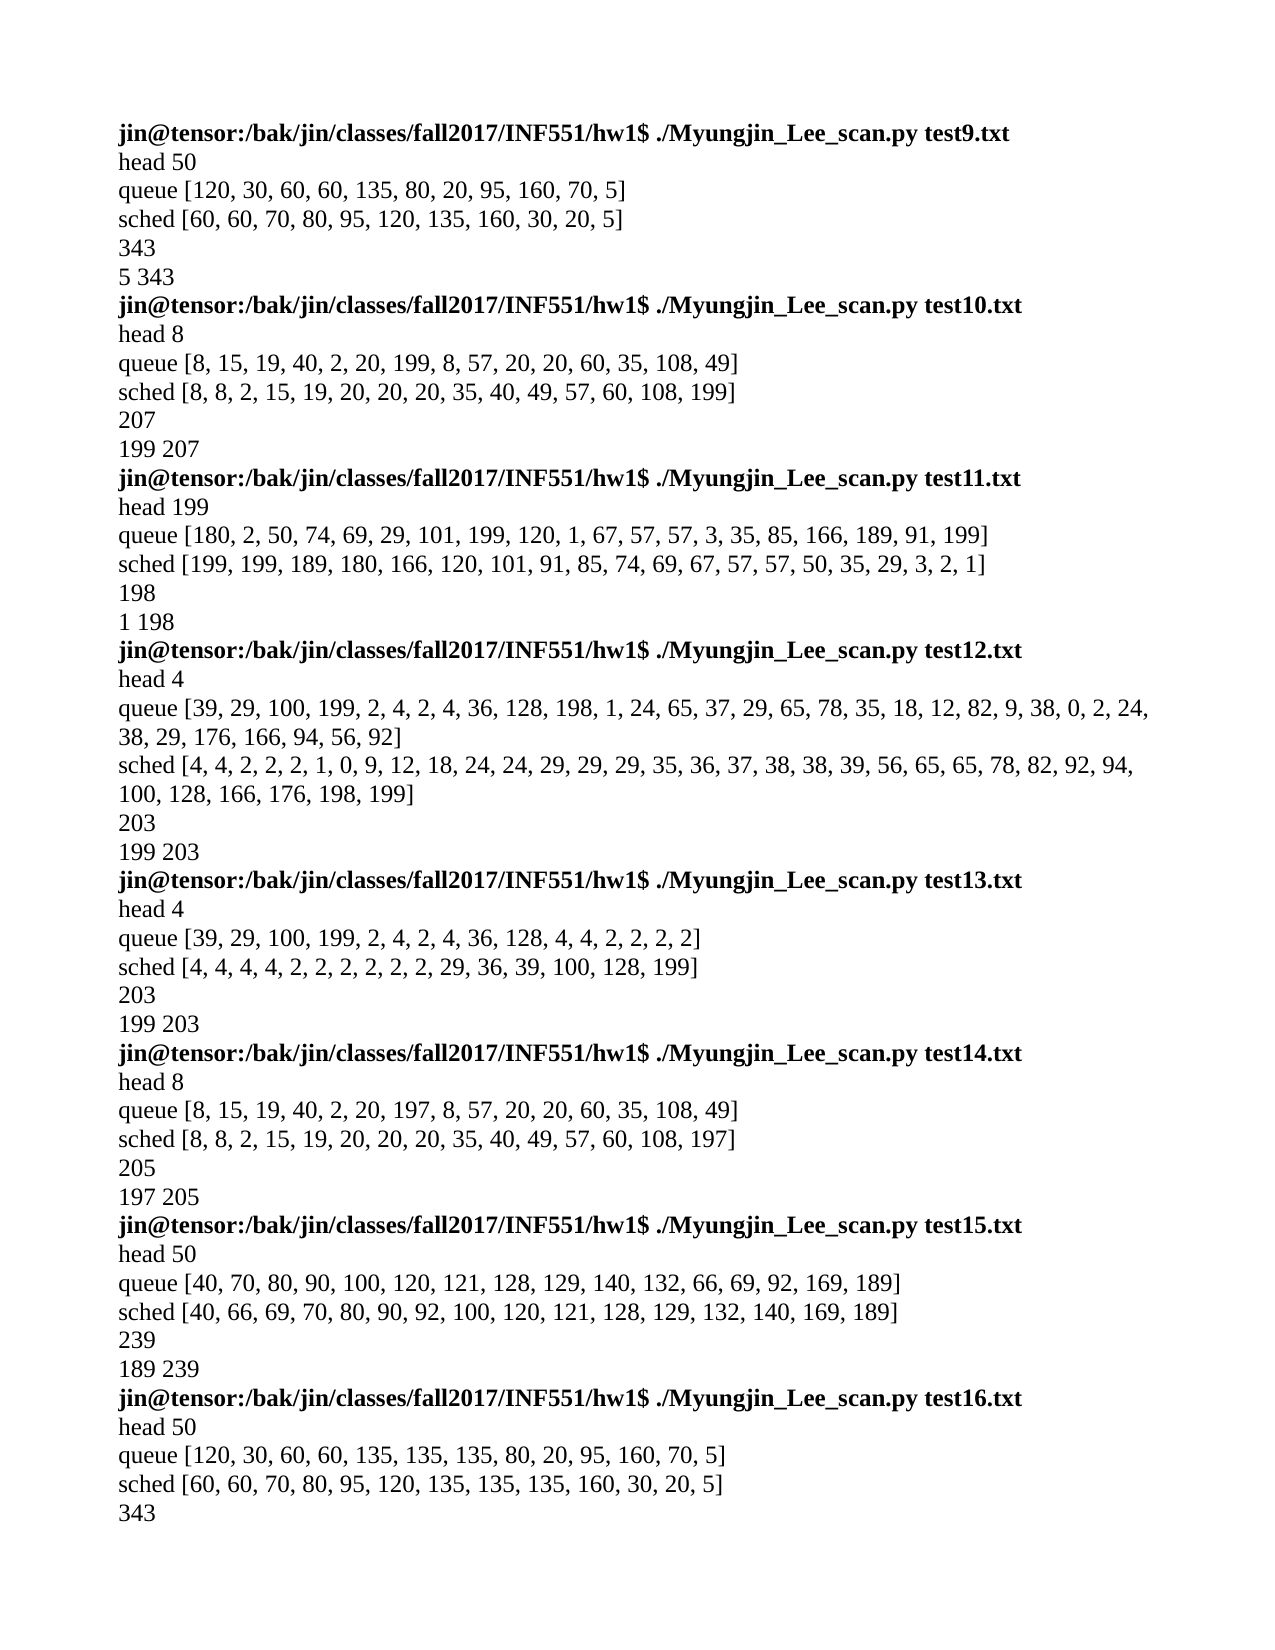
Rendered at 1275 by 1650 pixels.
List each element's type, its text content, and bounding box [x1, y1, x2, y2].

text jin@tensor:/bak/jin/classes/fall2017/INF551/hw1$ ./Myungjin_Lee_scan.py test13.txt [118, 866, 1157, 894]
text sched [4, 4, 2, 2, 2, 1, 0, 9, 12, 18, 24, 24, 29, 29, 29, 35, 36, 37, 38, 38, 39, 56, 65, 65, 78, 82, 92, 94, 100, 128, 166, 176, 198, 199] [118, 751, 1157, 808]
text queue [8, 15, 19, 40, 2, 20, 199, 8, 57, 20, 20, 60, 35, 108, 49] [118, 348, 1157, 377]
text 198 [118, 578, 1157, 607]
text queue [180, 2, 50, 74, 69, 29, 101, 199, 120, 1, 67, 57, 57, 3, 35, 85, 166, 189, 91, 199] [118, 521, 1157, 549]
text 203 [118, 808, 1157, 837]
text sched [4, 4, 4, 4, 2, 2, 2, 2, 2, 2, 29, 36, 39, 100, 128, 199] [118, 952, 1157, 981]
text sched [199, 199, 189, 180, 166, 120, 101, 91, 85, 74, 69, 67, 57, 57, 50, 35, 29, 3, 2, 1] [118, 549, 1157, 578]
text queue [120, 30, 60, 60, 135, 80, 20, 95, 160, 70, 5] [118, 176, 1157, 204]
text queue [120, 30, 60, 60, 135, 135, 135, 80, 20, 95, 160, 70, 5] [118, 1441, 1157, 1469]
text 205 [118, 1153, 1157, 1182]
text 199 203 [118, 1009, 1157, 1038]
text 199 203 [118, 837, 1157, 866]
text head 8 [118, 319, 1157, 348]
text sched [40, 66, 69, 70, 80, 90, 92, 100, 120, 121, 128, 129, 132, 140, 169, 189] [118, 1297, 1157, 1326]
text queue [8, 15, 19, 40, 2, 20, 197, 8, 57, 20, 20, 60, 35, 108, 49] [118, 1096, 1157, 1124]
text 189 239 [118, 1354, 1157, 1383]
text jin@tensor:/bak/jin/classes/fall2017/INF551/hw1$ ./Myungjin_Lee_scan.py test12.txt [118, 636, 1157, 664]
text 343 [118, 1498, 1157, 1527]
text queue [39, 29, 100, 199, 2, 4, 2, 4, 36, 128, 4, 4, 2, 2, 2, 2] [118, 923, 1157, 952]
text jin@tensor:/bak/jin/classes/fall2017/INF551/hw1$ ./Myungjin_Lee_scan.py test14.txt [118, 1038, 1157, 1067]
text 343 [118, 233, 1157, 262]
text 5 343 [118, 262, 1157, 291]
text 1 198 [118, 607, 1157, 636]
text jin@tensor:/bak/jin/classes/fall2017/INF551/hw1$ ./Myungjin_Lee_scan.py test16.txt [118, 1383, 1157, 1412]
text 239 [118, 1326, 1157, 1354]
text sched [8, 8, 2, 15, 19, 20, 20, 20, 35, 40, 49, 57, 60, 108, 197] [118, 1124, 1157, 1153]
text head 4 [118, 664, 1157, 693]
text queue [39, 29, 100, 199, 2, 4, 2, 4, 36, 128, 198, 1, 24, 65, 37, 29, 65, 78, 35, 18, 12, 82, 9, 38, 0, 2, 24, 38, 29, 176, 166, 94, 56, 92] [118, 693, 1157, 751]
text head 50 [118, 1412, 1157, 1441]
text sched [60, 60, 70, 80, 95, 120, 135, 160, 30, 20, 5] [118, 204, 1157, 233]
text jin@tensor:/bak/jin/classes/fall2017/INF551/hw1$ ./Myungjin_Lee_scan.py test9.txt [118, 118, 1157, 147]
text head 4 [118, 894, 1157, 923]
text 197 205 [118, 1182, 1157, 1211]
text head 199 [118, 492, 1157, 521]
text 199 207 [118, 434, 1157, 463]
text head 8 [118, 1067, 1157, 1096]
text head 50 [118, 1239, 1157, 1268]
text 207 [118, 406, 1157, 434]
text queue [40, 70, 80, 90, 100, 120, 121, 128, 129, 140, 132, 66, 69, 92, 169, 189] [118, 1268, 1157, 1297]
text sched [60, 60, 70, 80, 95, 120, 135, 135, 135, 160, 30, 20, 5] [118, 1469, 1157, 1498]
text jin@tensor:/bak/jin/classes/fall2017/INF551/hw1$ ./Myungjin_Lee_scan.py test10.txt [118, 291, 1157, 319]
text head 50 [118, 147, 1157, 176]
text jin@tensor:/bak/jin/classes/fall2017/INF551/hw1$ ./Myungjin_Lee_scan.py test15.txt [118, 1211, 1157, 1239]
text sched [8, 8, 2, 15, 19, 20, 20, 20, 35, 40, 49, 57, 60, 108, 199] [118, 377, 1157, 406]
text jin@tensor:/bak/jin/classes/fall2017/INF551/hw1$ ./Myungjin_Lee_scan.py test11.txt [118, 463, 1157, 492]
text 203 [118, 981, 1157, 1009]
